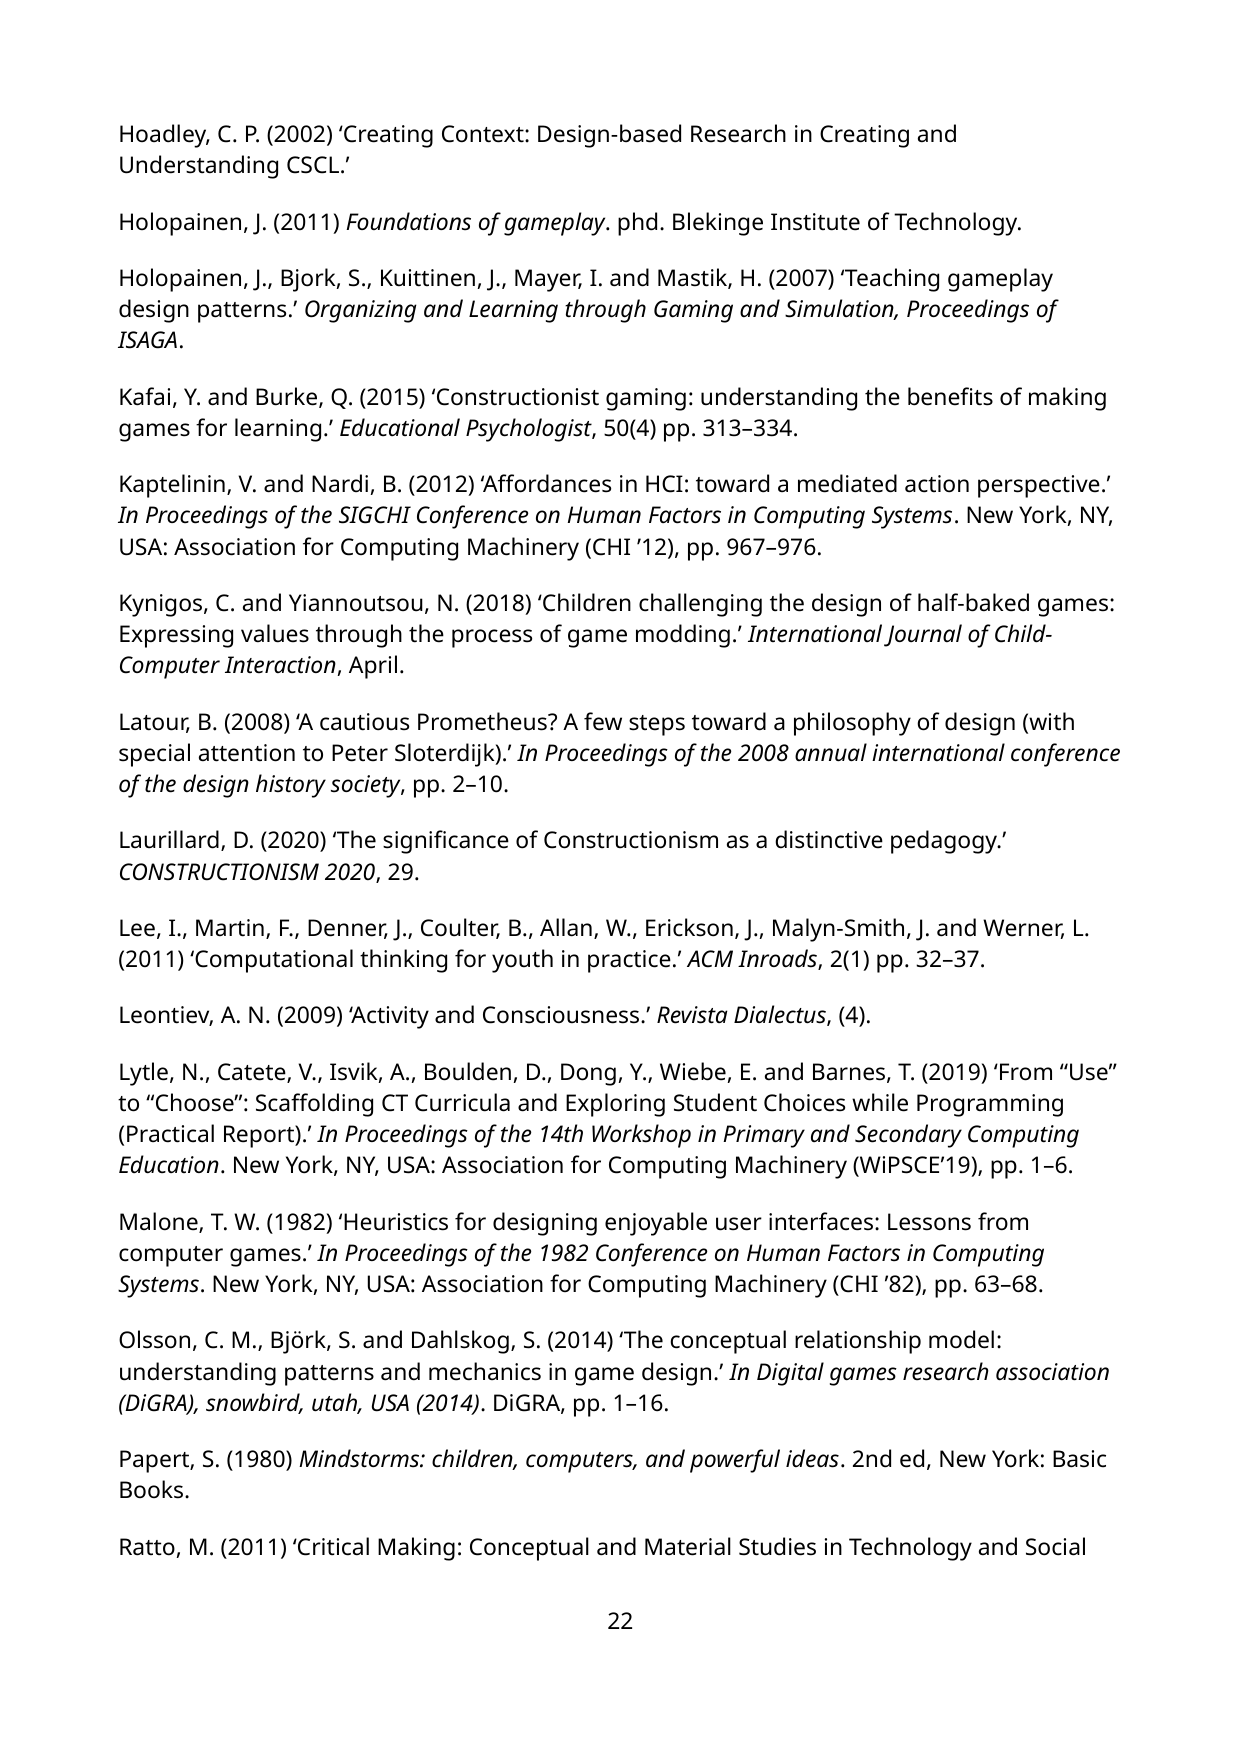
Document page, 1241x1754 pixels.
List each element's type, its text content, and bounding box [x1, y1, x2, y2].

text Malone, T. W. (1982) ‘Heuristics for designing enjoyable user interfaces: Lessons from computer games.’ In Proceedings of the 1982 Conference on Human Factors in Computing Systems. New York, NY, USA: Association for Computing Machinery (CHI ’82), pp. 63–68. [118, 1206, 1122, 1299]
text Leontiev, A. N. (2009) ‘Activity and Consciousness.’ Revista Dialectus, (4). [118, 999, 1122, 1031]
text Hoadley, C. P. (2002) ‘Creating Context: Design-based Research in Creating and Understanding CSCL.’ [118, 118, 1122, 181]
text Papert, S. (1980) Mindstorms: children, computers, and powerful ideas. 2nd ed, New York: Basic Books. [118, 1443, 1122, 1506]
text Lee, I., Martin, F., Denner, J., Coulter, B., Allan, W., Erickson, J., Malyn-Smith, J. and Werner, L. (2011) ‘Computational thinking for youth in practice.’ ACM Inroads, 2(1) pp. 32–37. [118, 912, 1122, 974]
text Latour, B. (2008) ‘A cautious Prometheus? A few steps toward a philosophy of design (with special attention to Peter Sloterdijk).’ In Proceedings of the 2008 annual international conference of the design history society, pp. 2–10. [118, 706, 1122, 799]
text Holopainen, J. (2011) Foundations of gameplay. phd. Blekinge Institute of Technology. [118, 206, 1122, 237]
text Kaptelinin, V. and Nardi, B. (2012) ‘Affordances in HCI: toward a mediated action perspective.’ In Proceedings of the SIGCHI Conference on Human Factors in Computing Systems. New York, NY, USA: Association for Computing Machinery (CHI ’12), pp. 967–976. [118, 468, 1122, 562]
text Olsson, C. M., Björk, S. and Dahlskog, S. (2014) ‘The conceptual relationship model: understanding patterns and mechanics in game design.’ In Digital games research association (DiGRA), snowbird, utah, USA (2014). DiGRA, pp. 1–16. [118, 1324, 1122, 1418]
text Holopainen, J., Bjork, S., Kuittinen, J., Mayer, I. and Mastik, H. (2007) ‘Teaching gameplay design patterns.’ Organizing and Learning through Gaming and Simulation, Proceedings of ISAGA. [118, 262, 1122, 356]
text Lytle, N., Catete, V., Isvik, A., Boulden, D., Dong, Y., Wiebe, E. and Barnes, T. (2019) ‘From “Use” to “Choose”: Scaffolding CT Curricula and Exploring Student Choices while Programming (Practical Report).’ In Proceedings of the 14th Workshop in Primary and Secondary Computing Education. New York, NY, USA: Association for Computing Machinery (WiPSCE’19), pp. 1–6. [118, 1056, 1122, 1181]
text Ratto, M. (2011) ‘Critical Making: Conceptual and Material Studies in Technology and Social [118, 1531, 1122, 1562]
text Kynigos, C. and Yiannoutsou, N. (2018) ‘Children challenging the design of half-baked games: Expressing values through the process of game modding.’ International Journal of Child-Computer Interaction, April. [118, 587, 1122, 681]
text Kafai, Y. and Burke, Q. (2015) ‘Constructionist gaming: understanding the benefits of making games for learning.’ Educational Psychologist, 50(4) pp. 313–334. [118, 381, 1122, 443]
text Laurillard, D. (2020) ‘The significance of Constructionism as a distinctive pedagogy.’ CONSTRUCTIONISM 2020, 29. [118, 824, 1122, 887]
